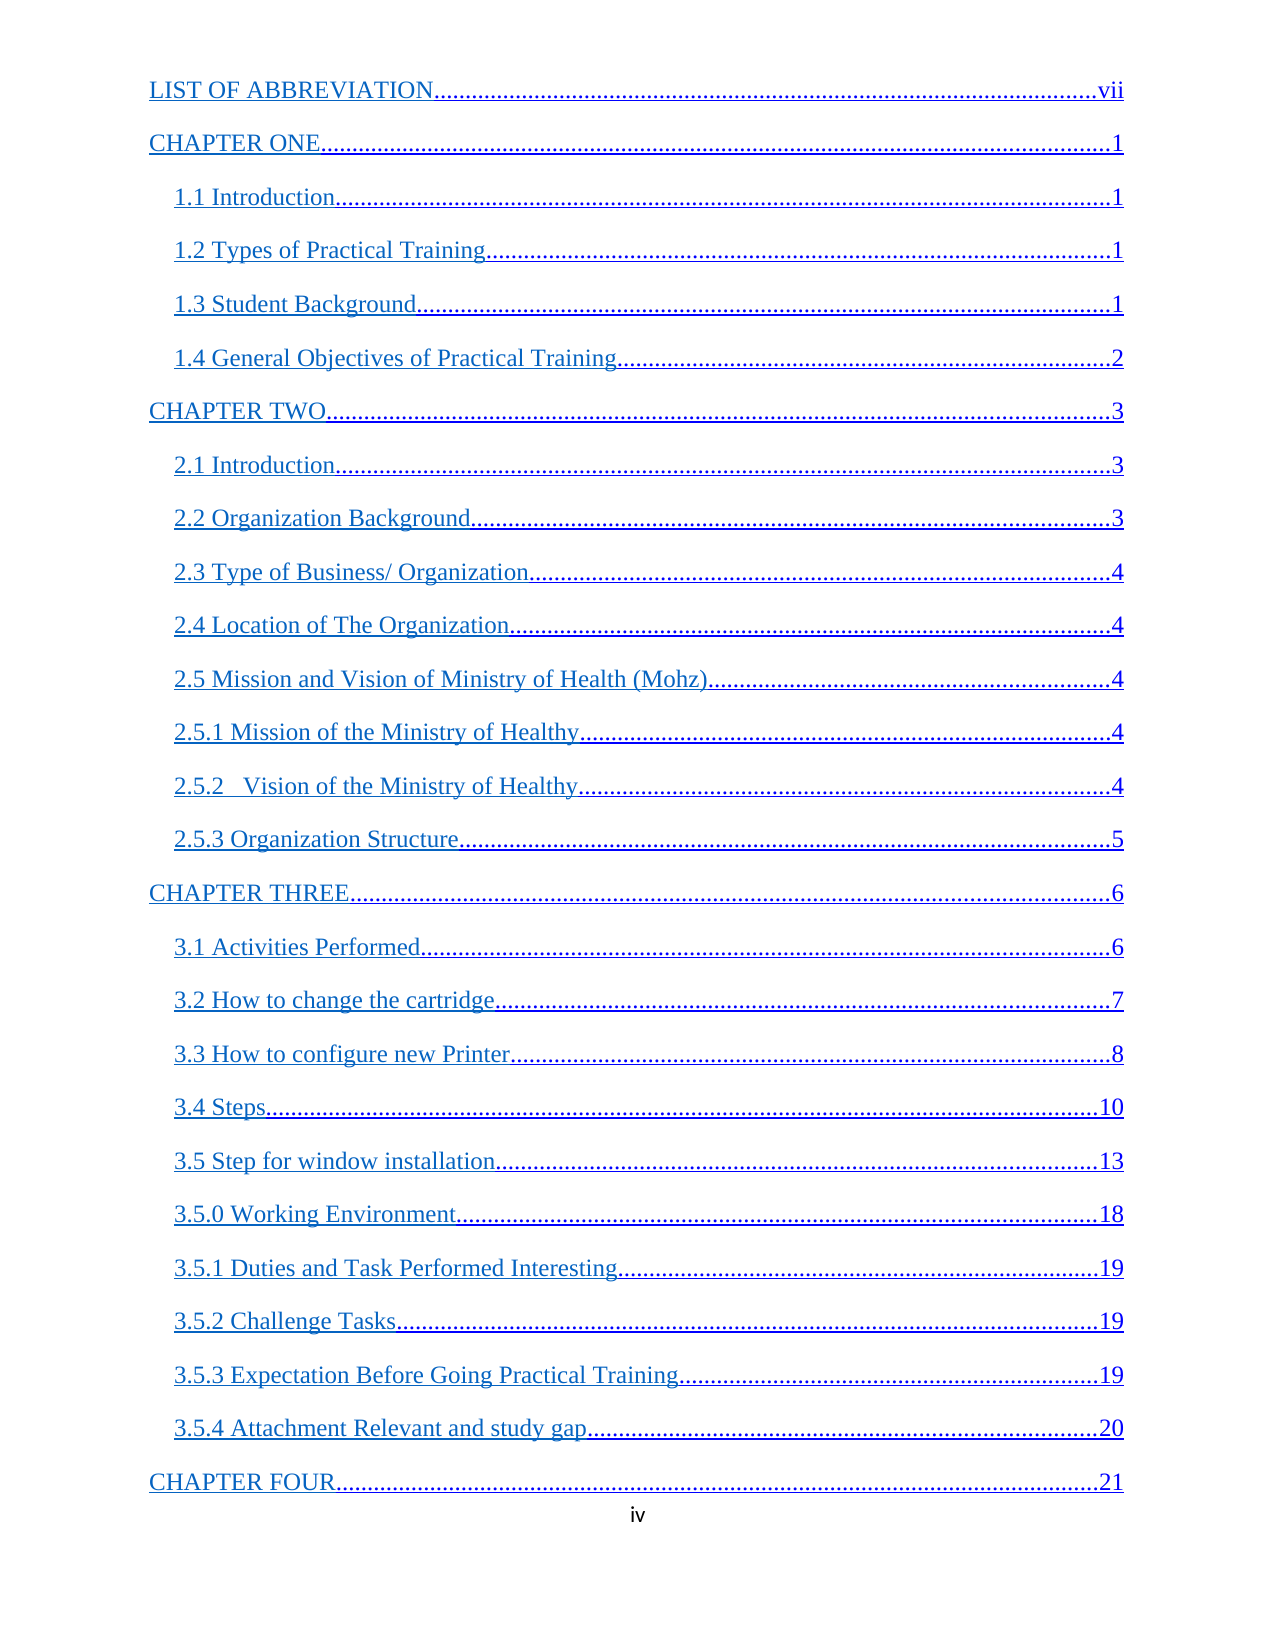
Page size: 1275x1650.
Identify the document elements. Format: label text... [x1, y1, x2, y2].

text 3.2 How to change the cartridge 7 [174, 985, 1124, 1010]
text 2.5 Mission and Vision of Ministry of Health (Mohz) 4 [174, 664, 1124, 689]
text 3.5.3 Expectation Before Going Practical Training 19 [174, 1360, 1124, 1385]
text 1.1 Introduction 1 [174, 182, 1124, 207]
text 3.5 Step for window installation 13 [174, 1146, 1124, 1171]
text CHAPTER THREE 6 [149, 878, 1124, 903]
text 3.3 How to configure new Printer 8 [174, 1039, 1124, 1064]
text CHAPTER FOUR 21 [149, 1467, 1124, 1492]
text CHAPTER TWO 3 [149, 396, 1124, 421]
text LIST OF ABBREVIATION vii [149, 75, 1124, 100]
text 2.1 Introduction 3 [174, 450, 1124, 475]
text 3.5.0 Working Environment 18 [174, 1199, 1124, 1224]
text 3.5.2 Challenge Tasks 19 [174, 1306, 1124, 1331]
text CHAPTER ONE 1 [149, 128, 1124, 153]
text 3.5.1 Duties and Task Performed Interesting 19 [174, 1253, 1124, 1278]
text 1.4 General Objectives of Practical Training 2 [174, 343, 1124, 368]
text 3.1 Activities Performed 6 [174, 932, 1124, 957]
text 2.2 Organization Background 3 [174, 503, 1124, 528]
text 2.4 Location of The Organization 4 [174, 610, 1124, 635]
text 2.5.2 Vision of the Ministry of Healthy 4 [174, 771, 1124, 796]
text 1.2 Types of Practical Training 1 [174, 236, 1124, 261]
text 3.5.4 Attachment Relevant and study gap 20 [174, 1413, 1124, 1438]
text 2.5.3 Organization Structure 5 [174, 824, 1124, 849]
text 3.4 Steps 10 [174, 1092, 1124, 1117]
text 2.5.1 Mission of the Ministry of Healthy 4 [174, 717, 1124, 742]
text 2.3 Type of Business/ Organization 4 [174, 557, 1124, 582]
text 1.3 Student Background 1 [174, 289, 1124, 314]
